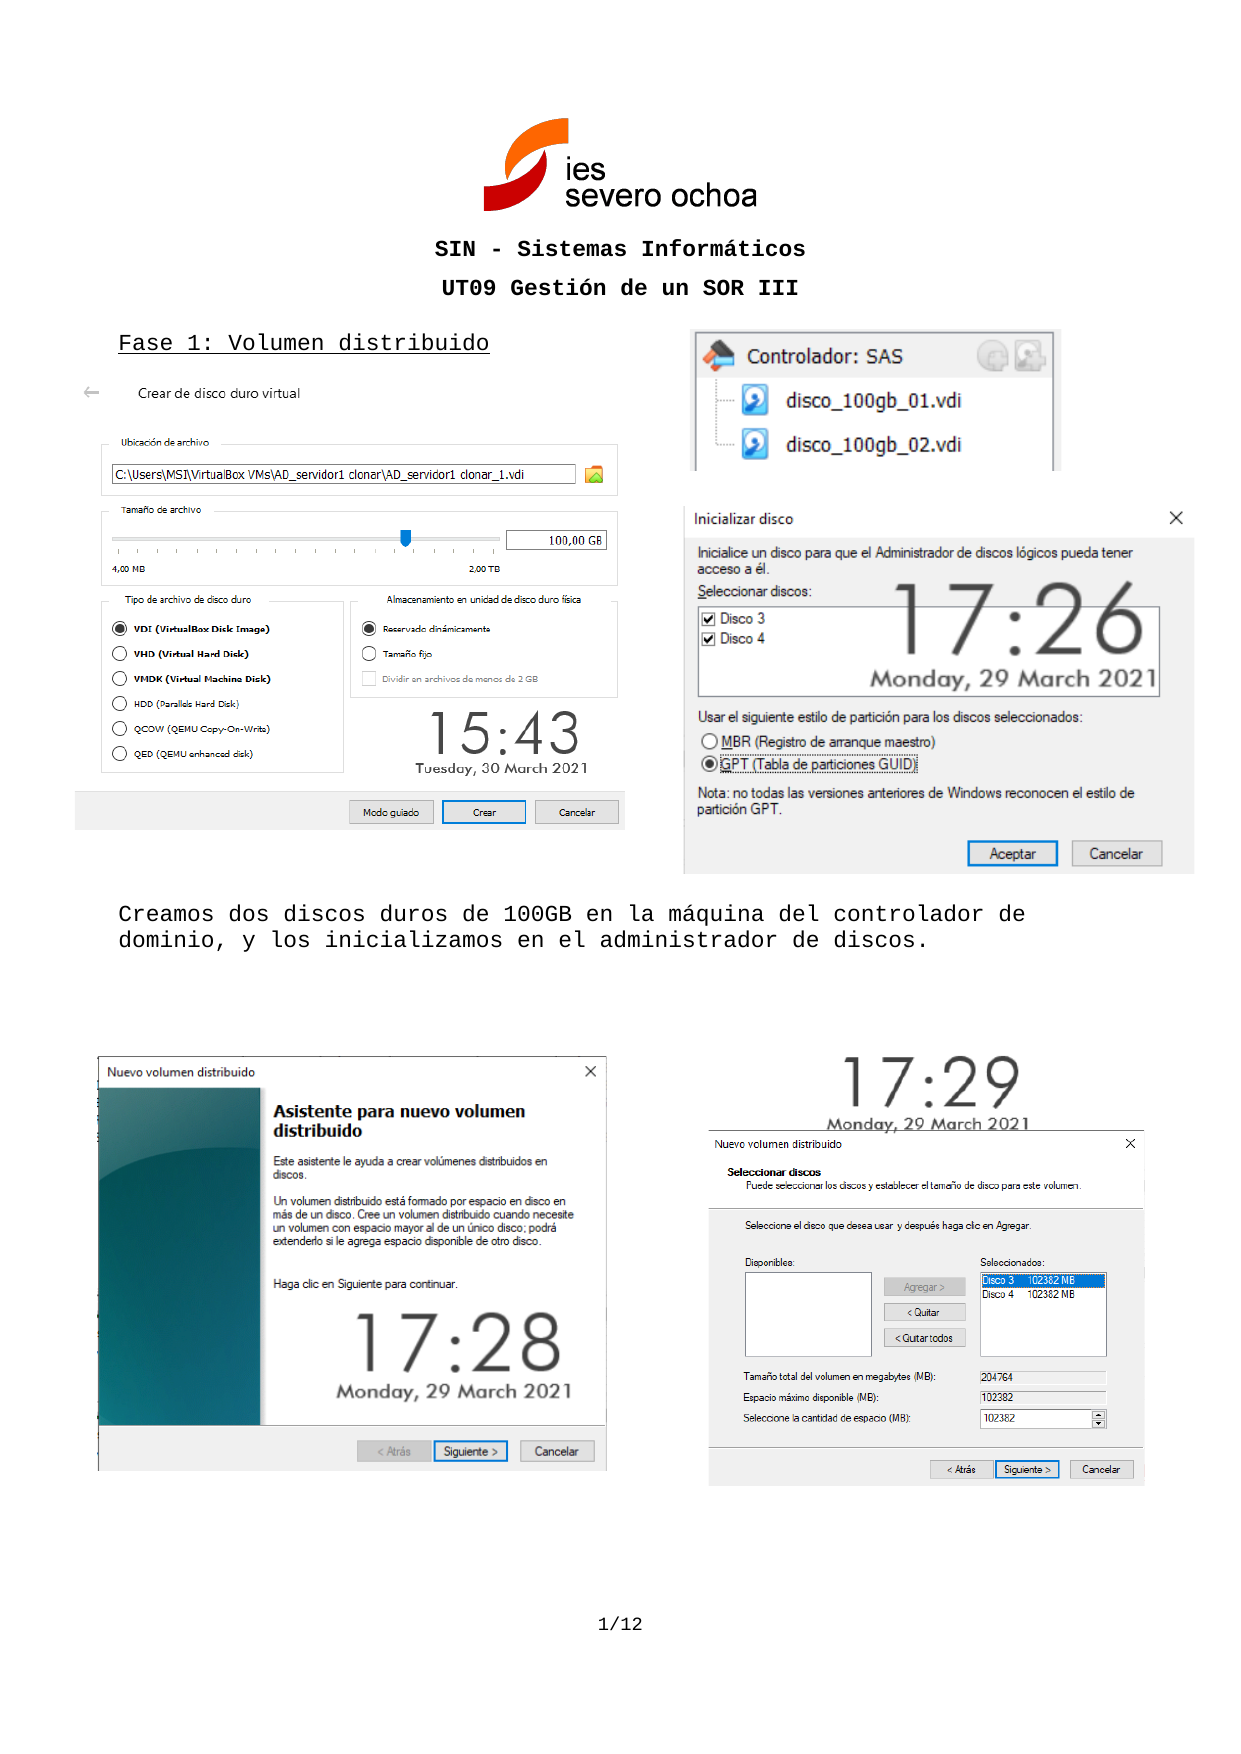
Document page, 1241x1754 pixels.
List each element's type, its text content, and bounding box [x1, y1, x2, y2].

picture [689, 329, 1062, 471]
picture [683, 506, 1195, 874]
picture [97, 1056, 607, 1471]
picture [74, 383, 625, 830]
text Fase 1: Volumen distribuido [118, 332, 689, 357]
text Creamos dos discos duros de 100GB en la máquina del controlador de dominio, y los inicializamos en el administrador de discos. [118, 902, 1122, 954]
picture [708, 1048, 1145, 1486]
picture [483, 118, 757, 211]
text [1062, 332, 1122, 357]
